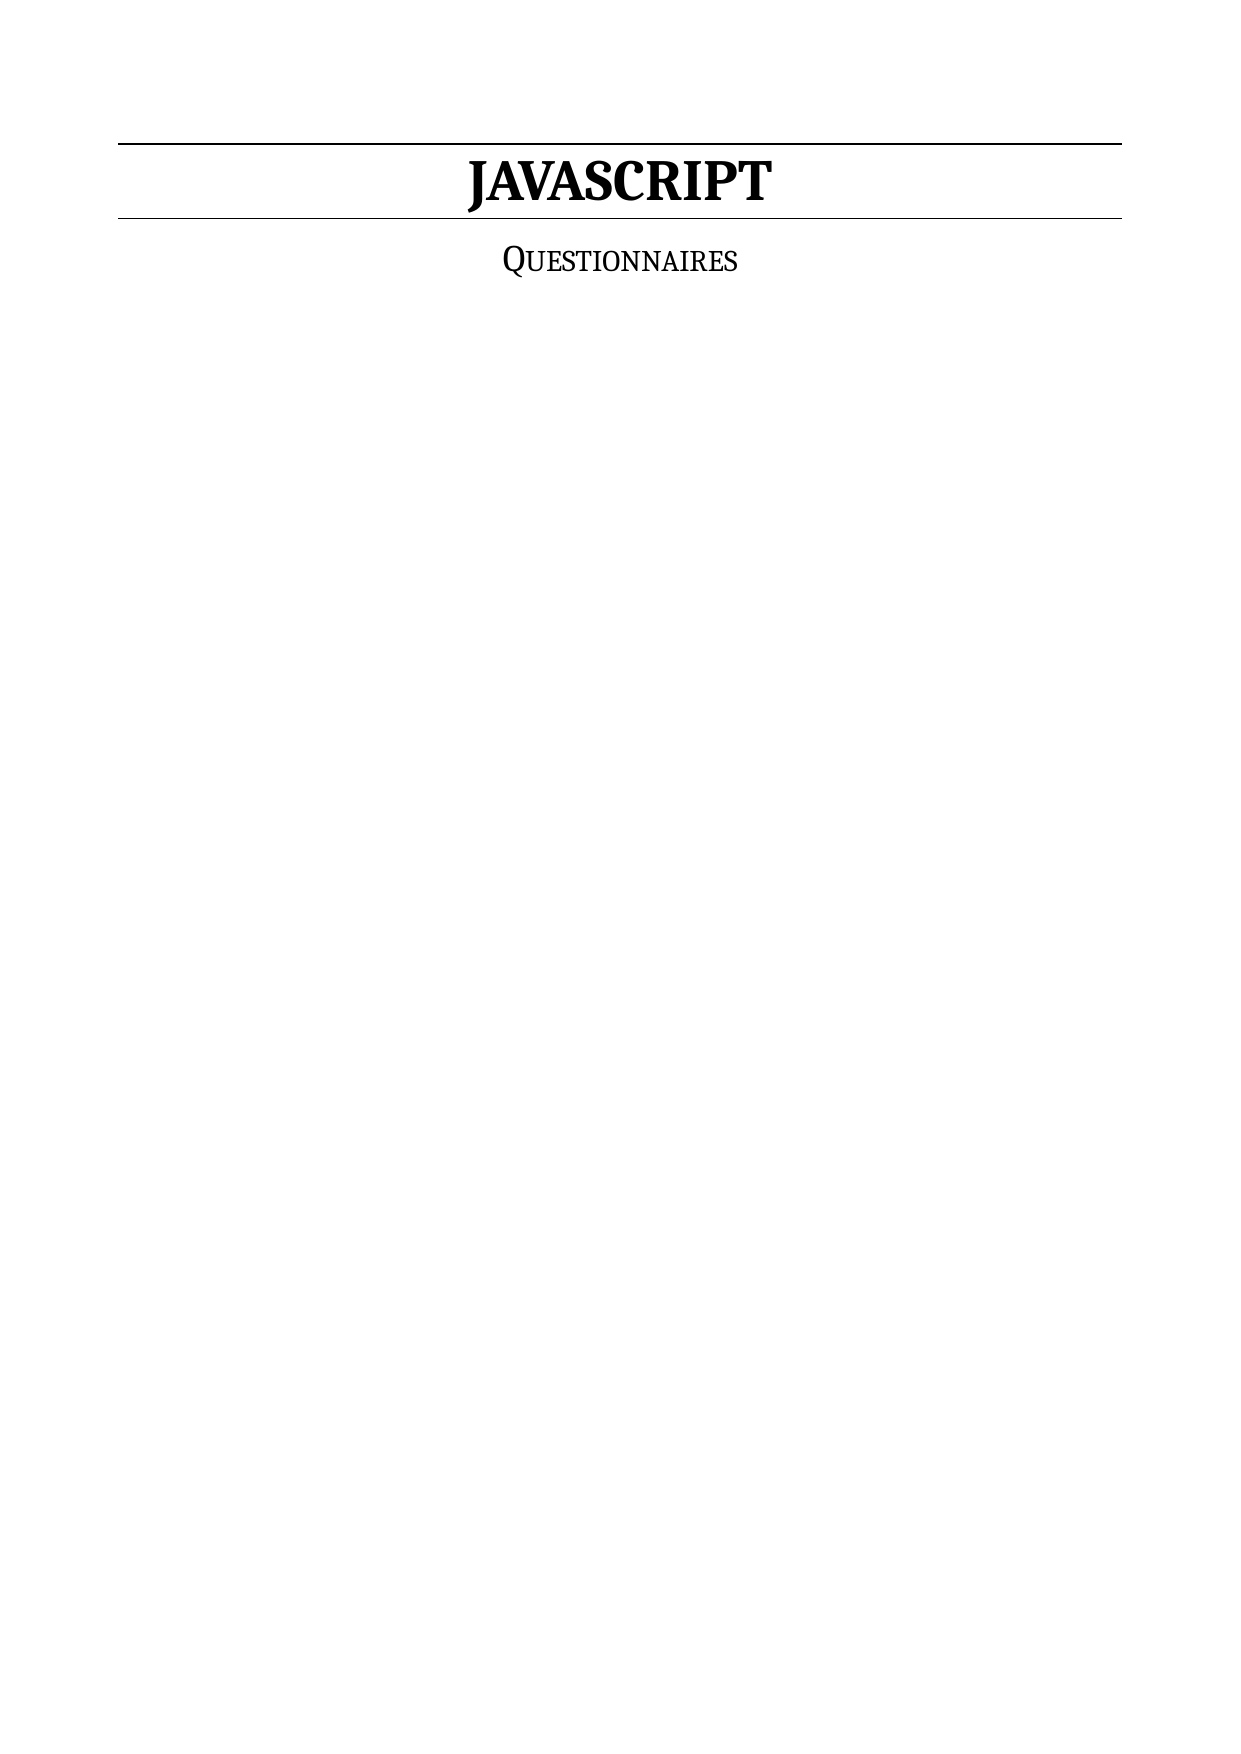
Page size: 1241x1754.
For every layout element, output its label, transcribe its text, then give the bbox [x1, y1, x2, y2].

subtitle Questionnaires [118, 238, 1122, 281]
title Javascript [118, 145, 1122, 218]
